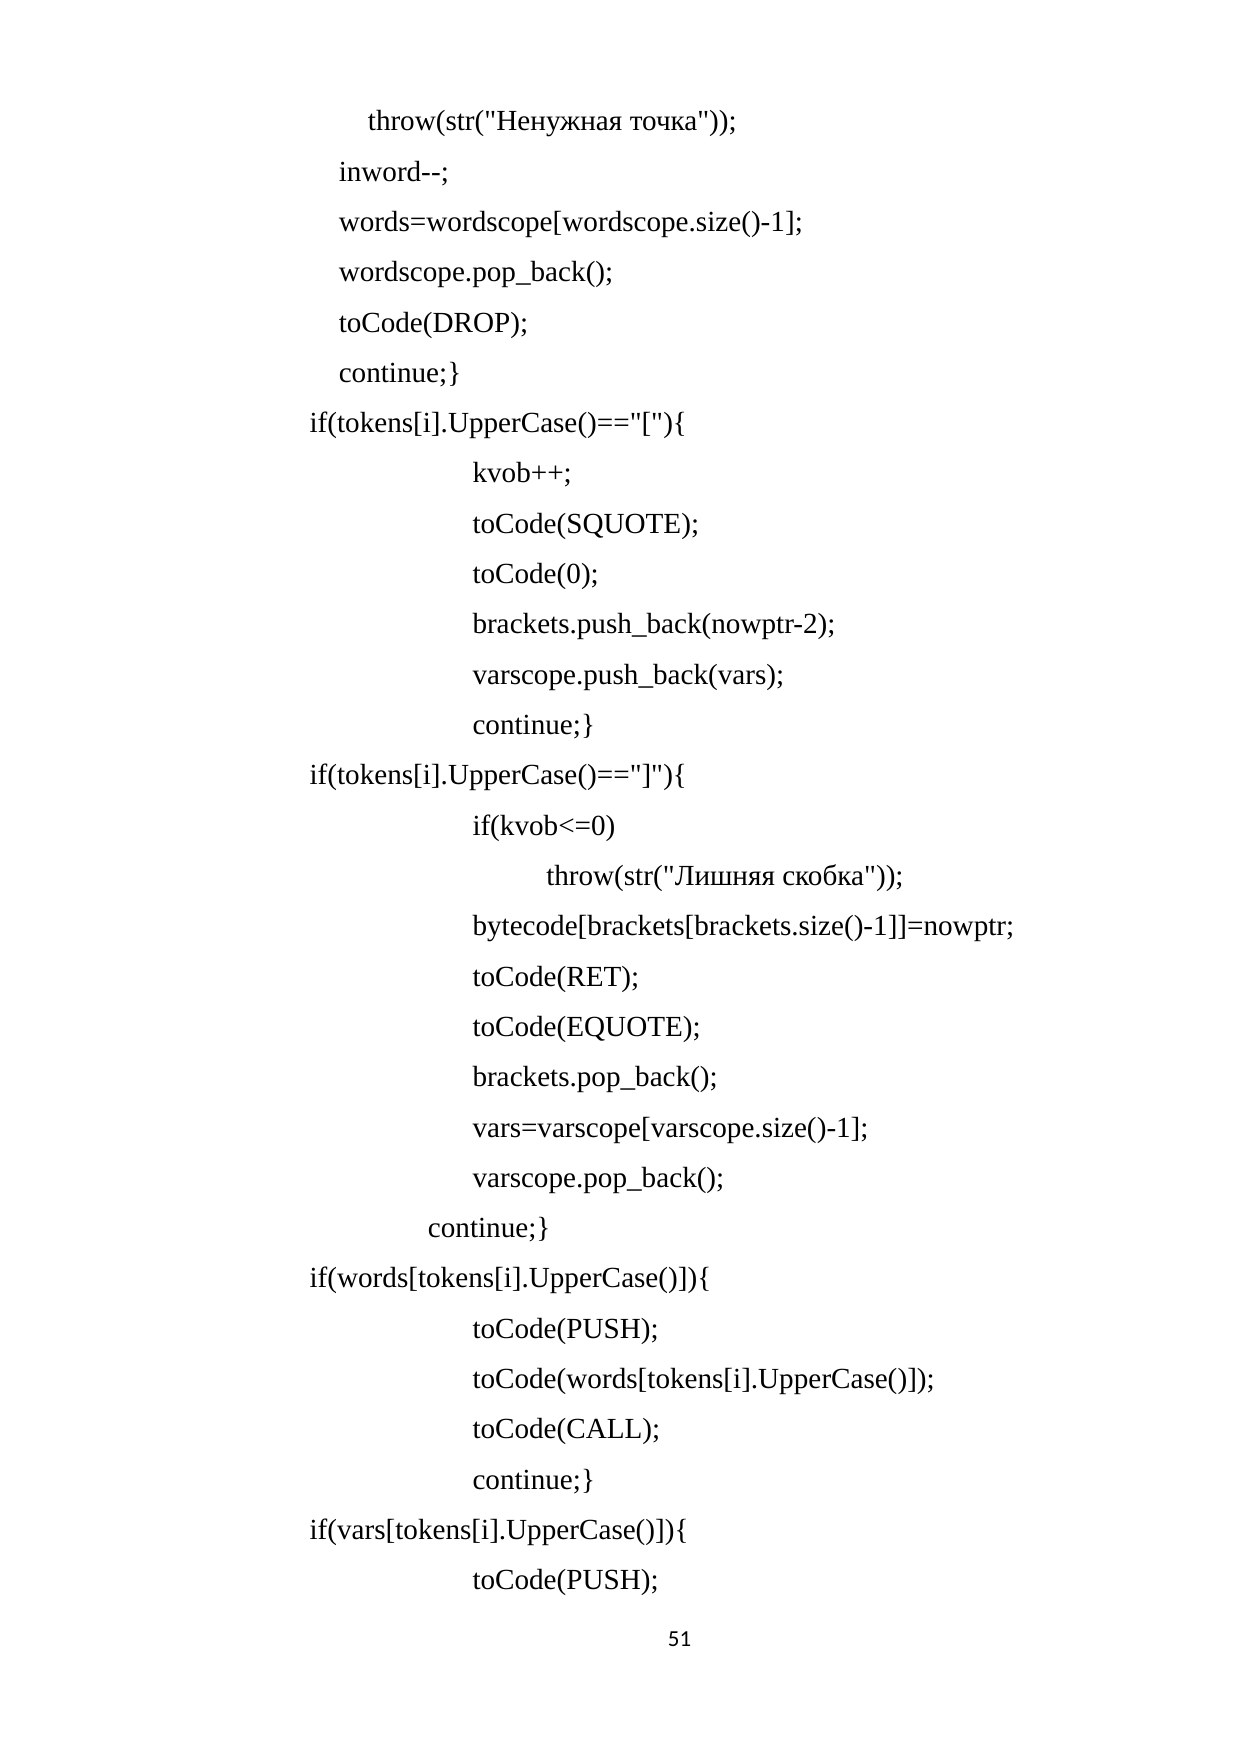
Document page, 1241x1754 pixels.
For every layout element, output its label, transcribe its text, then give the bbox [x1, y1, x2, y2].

subtitle toCode(DROP); [177, 305, 1181, 338]
subtitle words=wordscope[wordscope.size()-1]; [177, 204, 1181, 238]
subtitle varscope.push_back(vars); [177, 657, 1181, 690]
subtitle vars=varscope[varscope.size()-1]; [177, 1110, 1181, 1143]
subtitle if(kvob<=0) [177, 808, 1181, 841]
subtitle wordscope.pop_back(); [177, 254, 1181, 288]
subtitle continue;} [177, 707, 1181, 741]
subtitle throw(str("Ненужная точка")); [177, 103, 1181, 137]
subtitle toCode(0); [177, 556, 1181, 590]
subtitle bytecode[brackets[brackets.size()-1]]=nowptr; [177, 908, 1181, 942]
subtitle continue;} [177, 1210, 1181, 1244]
subtitle brackets.push_back(nowptr-2); [177, 607, 1181, 640]
subtitle toCode(SQUOTE); [177, 506, 1181, 539]
subtitle continue;} [177, 355, 1181, 388]
subtitle toCode(words[tokens[i].UpperCase()]); [177, 1361, 1181, 1395]
subtitle throw(str("Лишняя скобка")); [177, 858, 1181, 892]
subtitle inword--; [177, 154, 1181, 187]
subtitle if(tokens[i].UpperCase()=="]"){ [177, 757, 1181, 791]
subtitle varscope.pop_back(); [177, 1160, 1181, 1193]
subtitle toCode(PUSH); [177, 1562, 1181, 1596]
subtitle if(words[tokens[i].UpperCase()]){ [177, 1261, 1181, 1294]
subtitle toCode(PUSH); [177, 1311, 1181, 1344]
subtitle if(tokens[i].UpperCase()=="["){ [177, 405, 1181, 439]
subtitle continue;} [177, 1462, 1181, 1495]
subtitle toCode(CALL); [177, 1412, 1181, 1445]
subtitle brackets.pop_back(); [177, 1059, 1181, 1093]
subtitle if(vars[tokens[i].UpperCase()]){ [177, 1512, 1181, 1546]
subtitle kvob++; [177, 456, 1181, 489]
subtitle toCode(RET); [177, 959, 1181, 992]
subtitle toCode(EQUOTE); [177, 1009, 1181, 1043]
